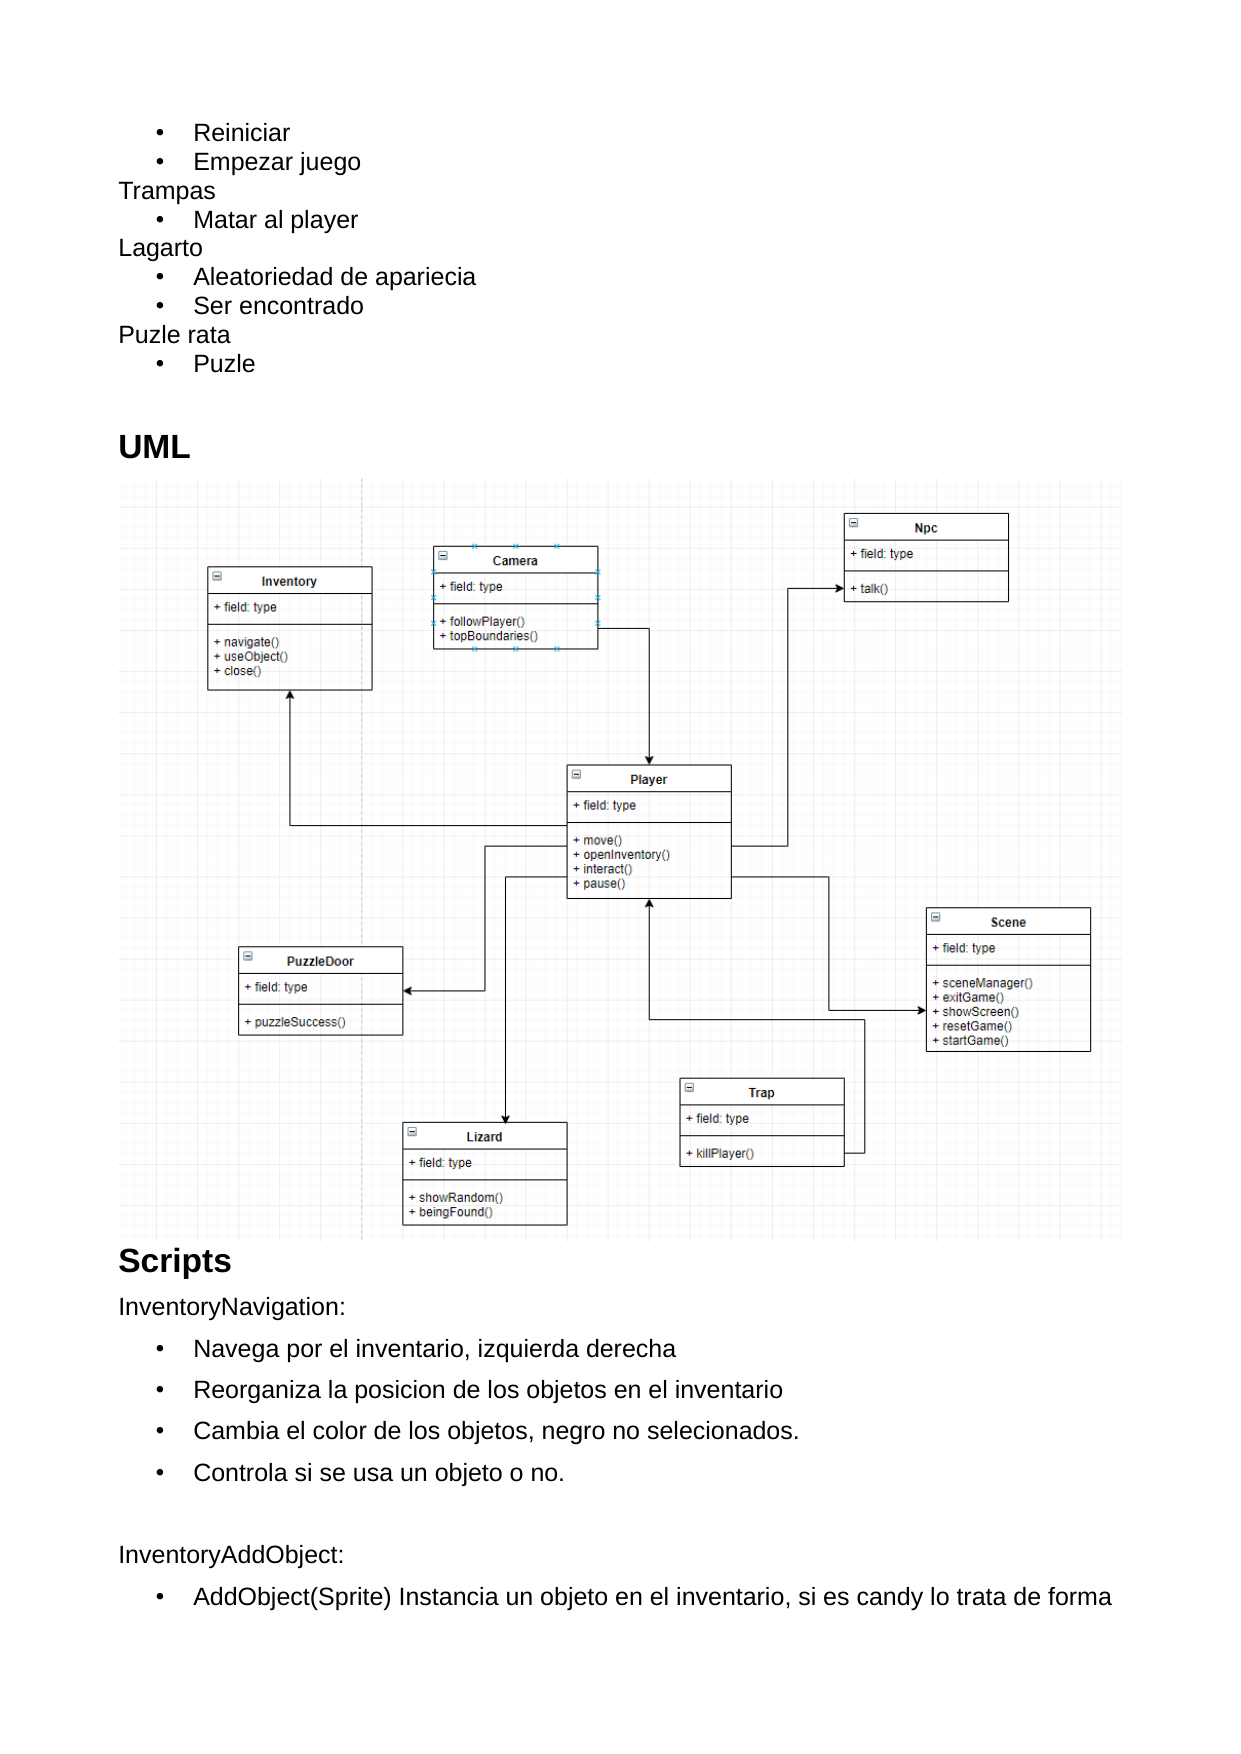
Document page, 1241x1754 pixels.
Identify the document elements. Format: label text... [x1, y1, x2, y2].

list Navega por el inventario, izquierda derecha [156, 1333, 1122, 1362]
list AddObject(Sprite) Instancia un objeto en el inventario, si es candy lo trata de forma [156, 1581, 1122, 1610]
list Ser encontrado [156, 291, 1122, 320]
text Puzle rata [118, 320, 1122, 349]
list Puzle [156, 349, 1122, 377]
list Aleatoriedad de apariecia [156, 262, 1122, 291]
text Trampas [118, 176, 1122, 204]
text InventoryNavigation: [118, 1292, 1122, 1321]
list Cambia el color de los objetos, negro no selecionados. [156, 1416, 1122, 1445]
subtitle UML [118, 427, 1122, 466]
subtitle Scripts [118, 1242, 1122, 1280]
text Lagarto [118, 233, 1122, 262]
list Empezar juego [156, 147, 1122, 176]
list Controla si se usa un objeto o no. [156, 1458, 1122, 1486]
list Reorganiza la posicion de los objetos en el inventario [156, 1375, 1122, 1404]
text InventoryAddObject: [118, 1540, 1122, 1569]
list Reiniciar [156, 118, 1122, 147]
list Matar al player [156, 204, 1122, 233]
picture [118, 478, 1123, 1242]
